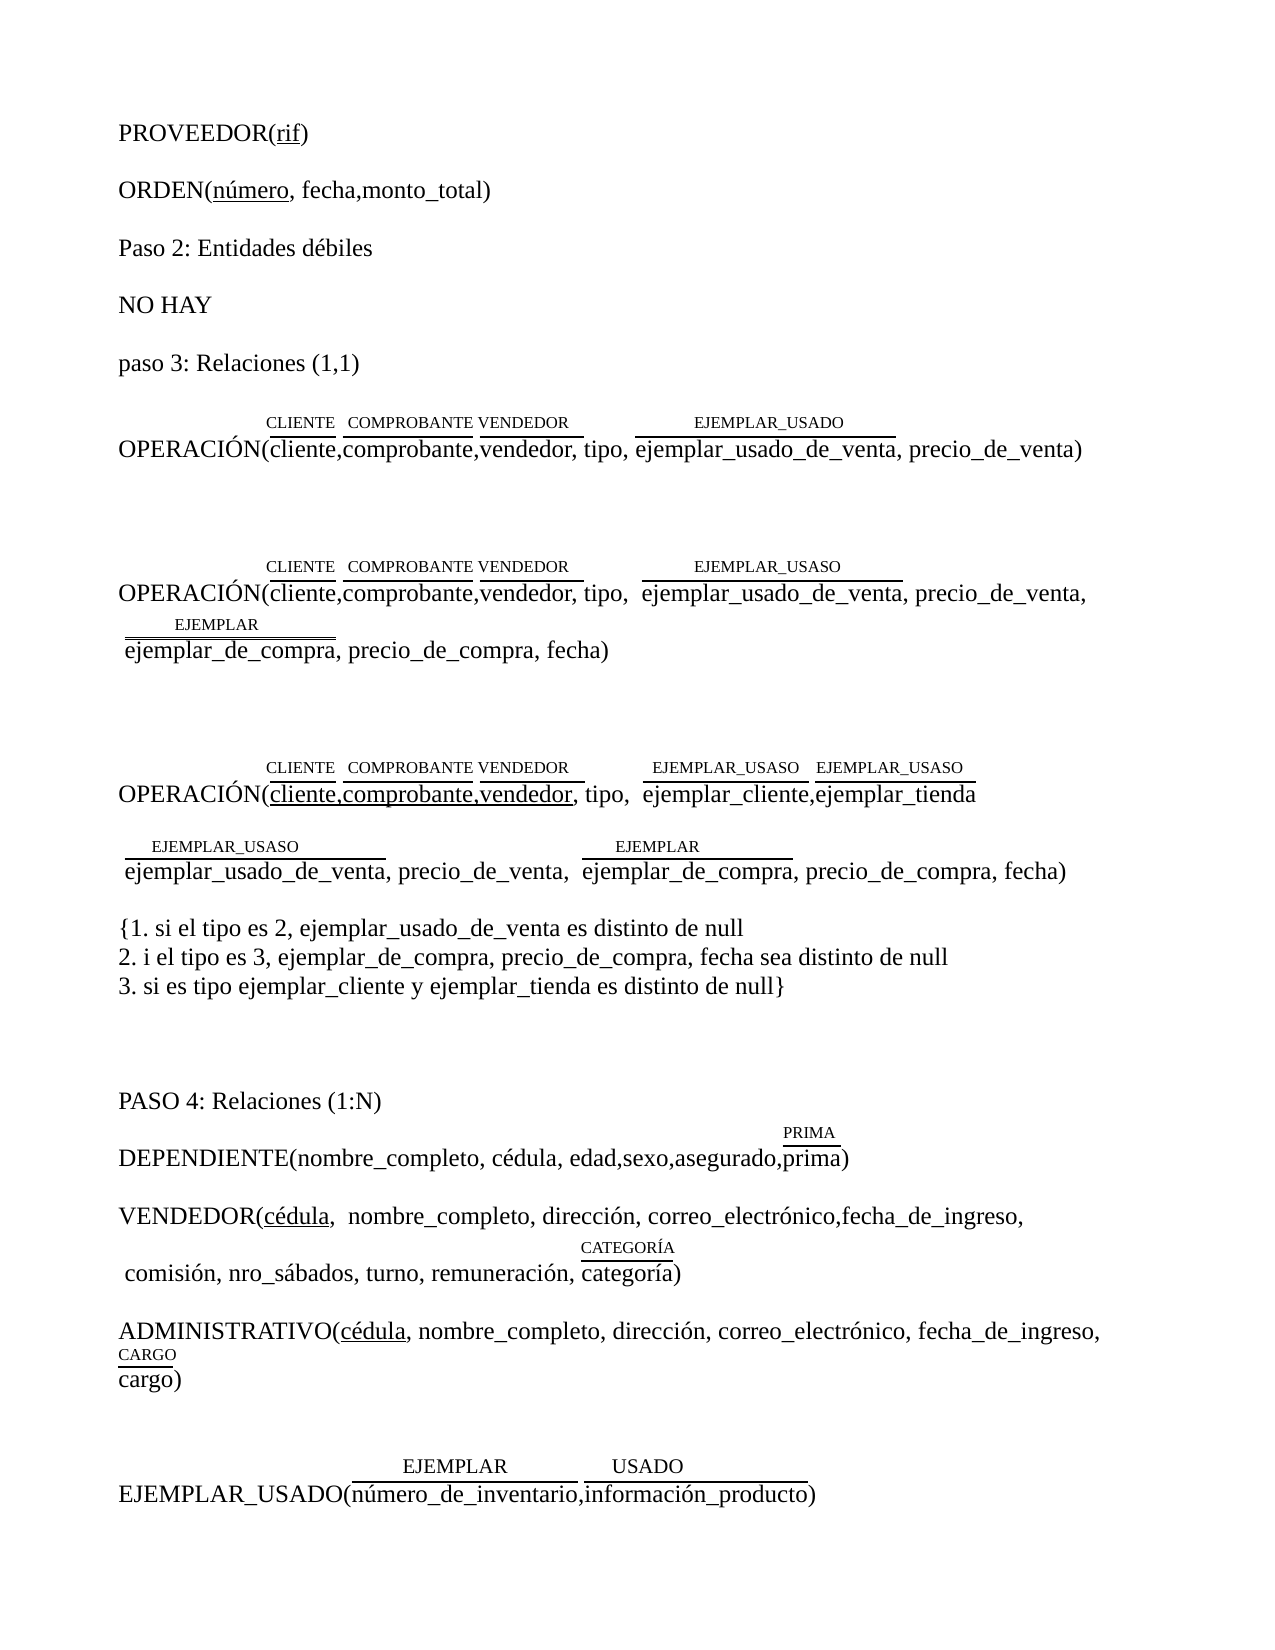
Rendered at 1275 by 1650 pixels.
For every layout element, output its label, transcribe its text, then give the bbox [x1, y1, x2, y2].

text PASO 4: Relaciones (1:N) [118, 1086, 1157, 1115]
text ejemplar_de_compra, precio_de_compra, fecha) [118, 636, 1157, 664]
text PRIMA [118, 1115, 1157, 1143]
text paso 3: Relaciones (1,1) [118, 348, 1157, 377]
text comisión, nro_sábados, turno, remuneración, categoría) [118, 1258, 1157, 1287]
text Paso 2: Entidades débiles [118, 233, 1157, 262]
text CARGO [118, 1345, 1157, 1364]
text EJEMPLAR [118, 607, 1157, 636]
text ADMINISTRATIVO(cédula, nombre_completo, dirección, correo_electrónico, fecha_de_ingreso, [118, 1316, 1157, 1345]
text OPERACIÓN(cliente,comprobante,vendedor, tipo, ejemplar_usado_de_venta, precio_de_venta, [118, 578, 1157, 607]
text EJEMPLAR_USASO EJEMPLAR [118, 837, 1157, 856]
text CLIENTE COMPROBANTE VENDEDOR EJEMPLAR_USASO EJEMPLAR_USASO [118, 751, 1157, 779]
text DEPENDIENTE(nombre_completo, cédula, edad,sexo,asegurado,prima) [118, 1143, 1157, 1172]
text EJEMPLAR USADO [118, 1450, 1157, 1479]
text 3. si es tipo ejemplar_cliente y ejemplar_tienda es distinto de null} [118, 971, 1157, 1000]
text CLIENTE COMPROBANTE VENDEDOR EJEMPLAR_USASO [118, 549, 1157, 578]
text ORDEN(número, fecha,monto_total) [118, 176, 1157, 204]
text VENDEDOR(cédula, nombre_completo, dirección, correo_electrónico,fecha_de_ingreso, [118, 1201, 1157, 1230]
text OPERACIÓN(cliente,comprobante,vendedor, tipo, ejemplar_cliente,ejemplar_tienda [118, 779, 1157, 808]
text OPERACIÓN(cliente,comprobante,vendedor, tipo, ejemplar_usado_de_venta, precio_de_venta) [118, 434, 1157, 463]
text EJEMPLAR_USADO(número_de_inventario,información_producto) [118, 1479, 1157, 1508]
text 2. i el tipo es 3, ejemplar_de_compra, precio_de_compra, fecha sea distinto de null [118, 942, 1157, 971]
text cargo) [118, 1364, 1157, 1393]
text NO HAY [118, 291, 1157, 319]
text CLIENTE COMPROBANTE VENDEDOR EJEMPLAR_USADO [118, 406, 1157, 434]
text PROVEEDOR(rif) [118, 118, 1157, 147]
text CATEGORÍA [118, 1230, 1157, 1258]
text {1. si el tipo es 2, ejemplar_usado_de_venta es distinto de null [118, 913, 1157, 942]
text ejemplar_usado_de_venta, precio_de_venta, ejemplar_de_compra, precio_de_compra, fecha) [118, 856, 1157, 885]
